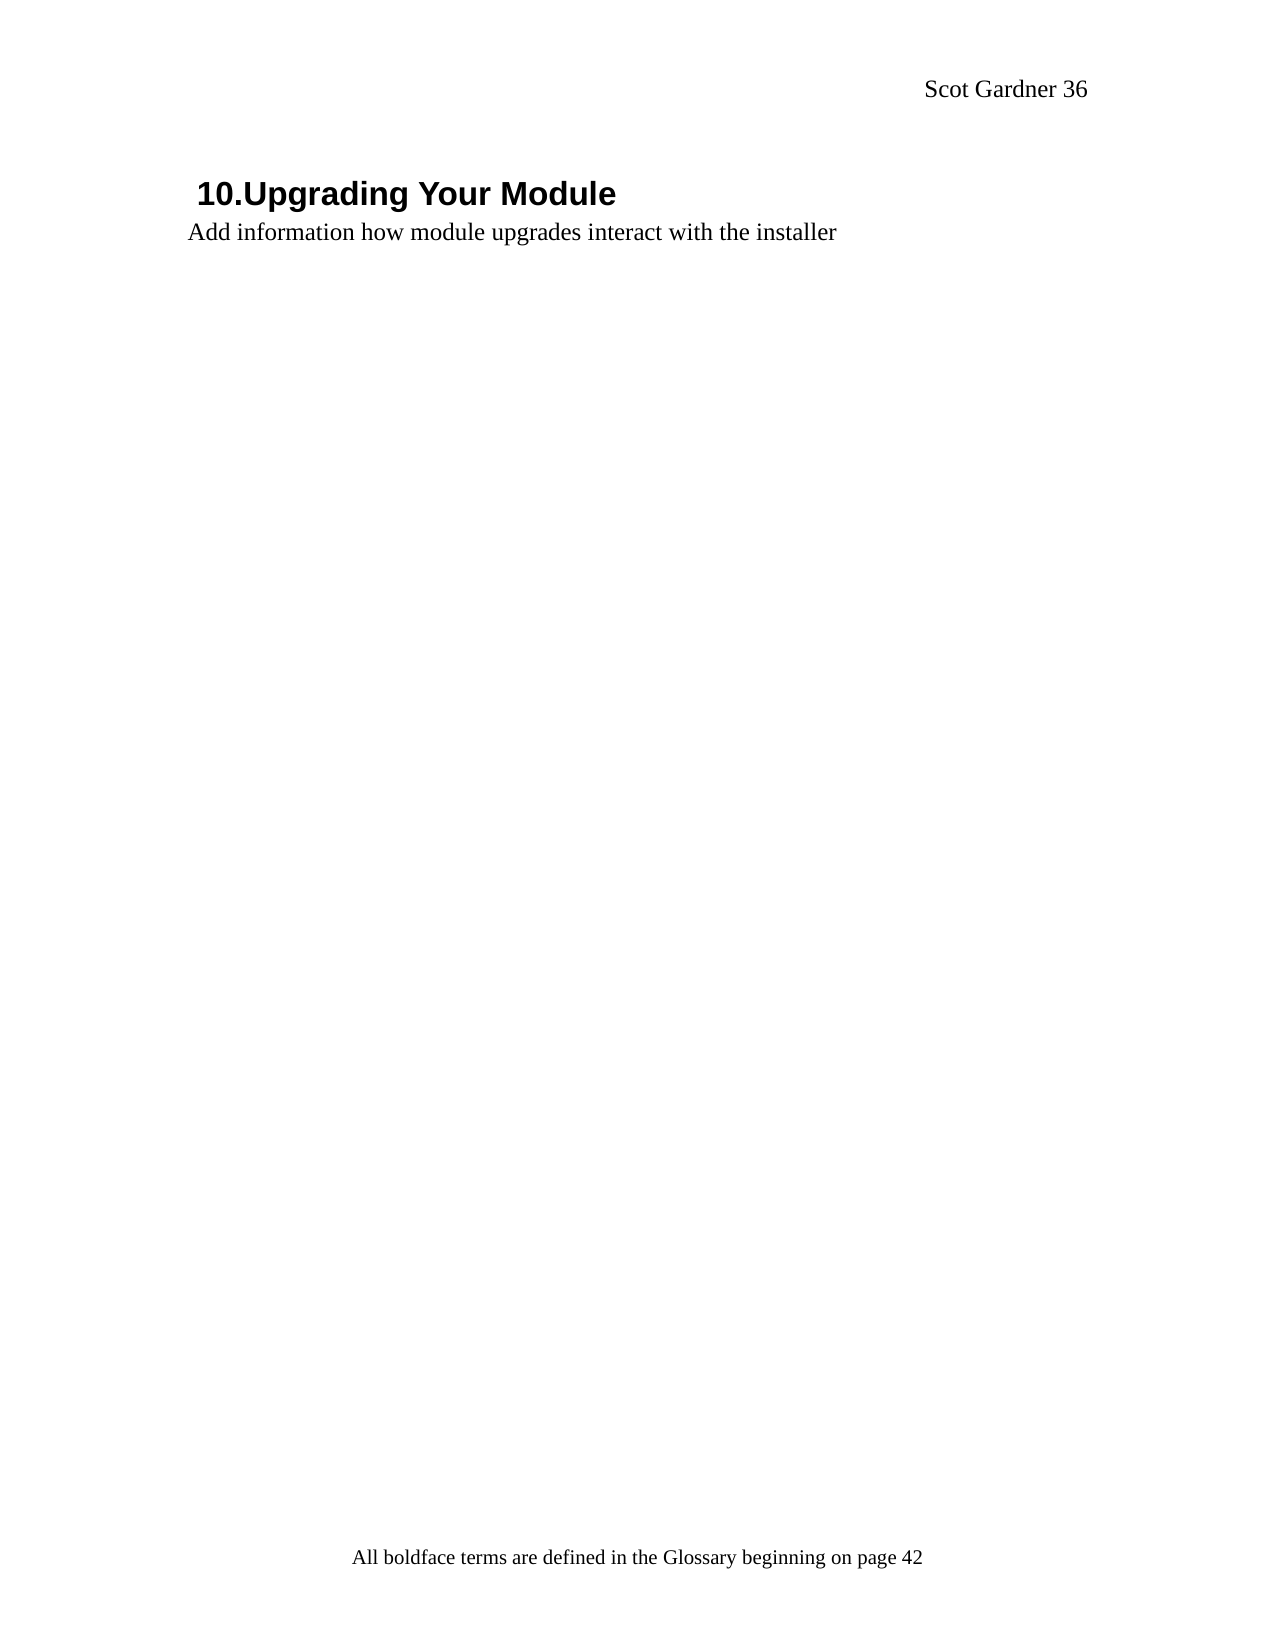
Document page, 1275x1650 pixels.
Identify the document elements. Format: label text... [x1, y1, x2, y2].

subtitle Upgrading Your Module [187, 175, 1087, 212]
text Add information how module upgrades interact with the installer [187, 218, 1087, 246]
